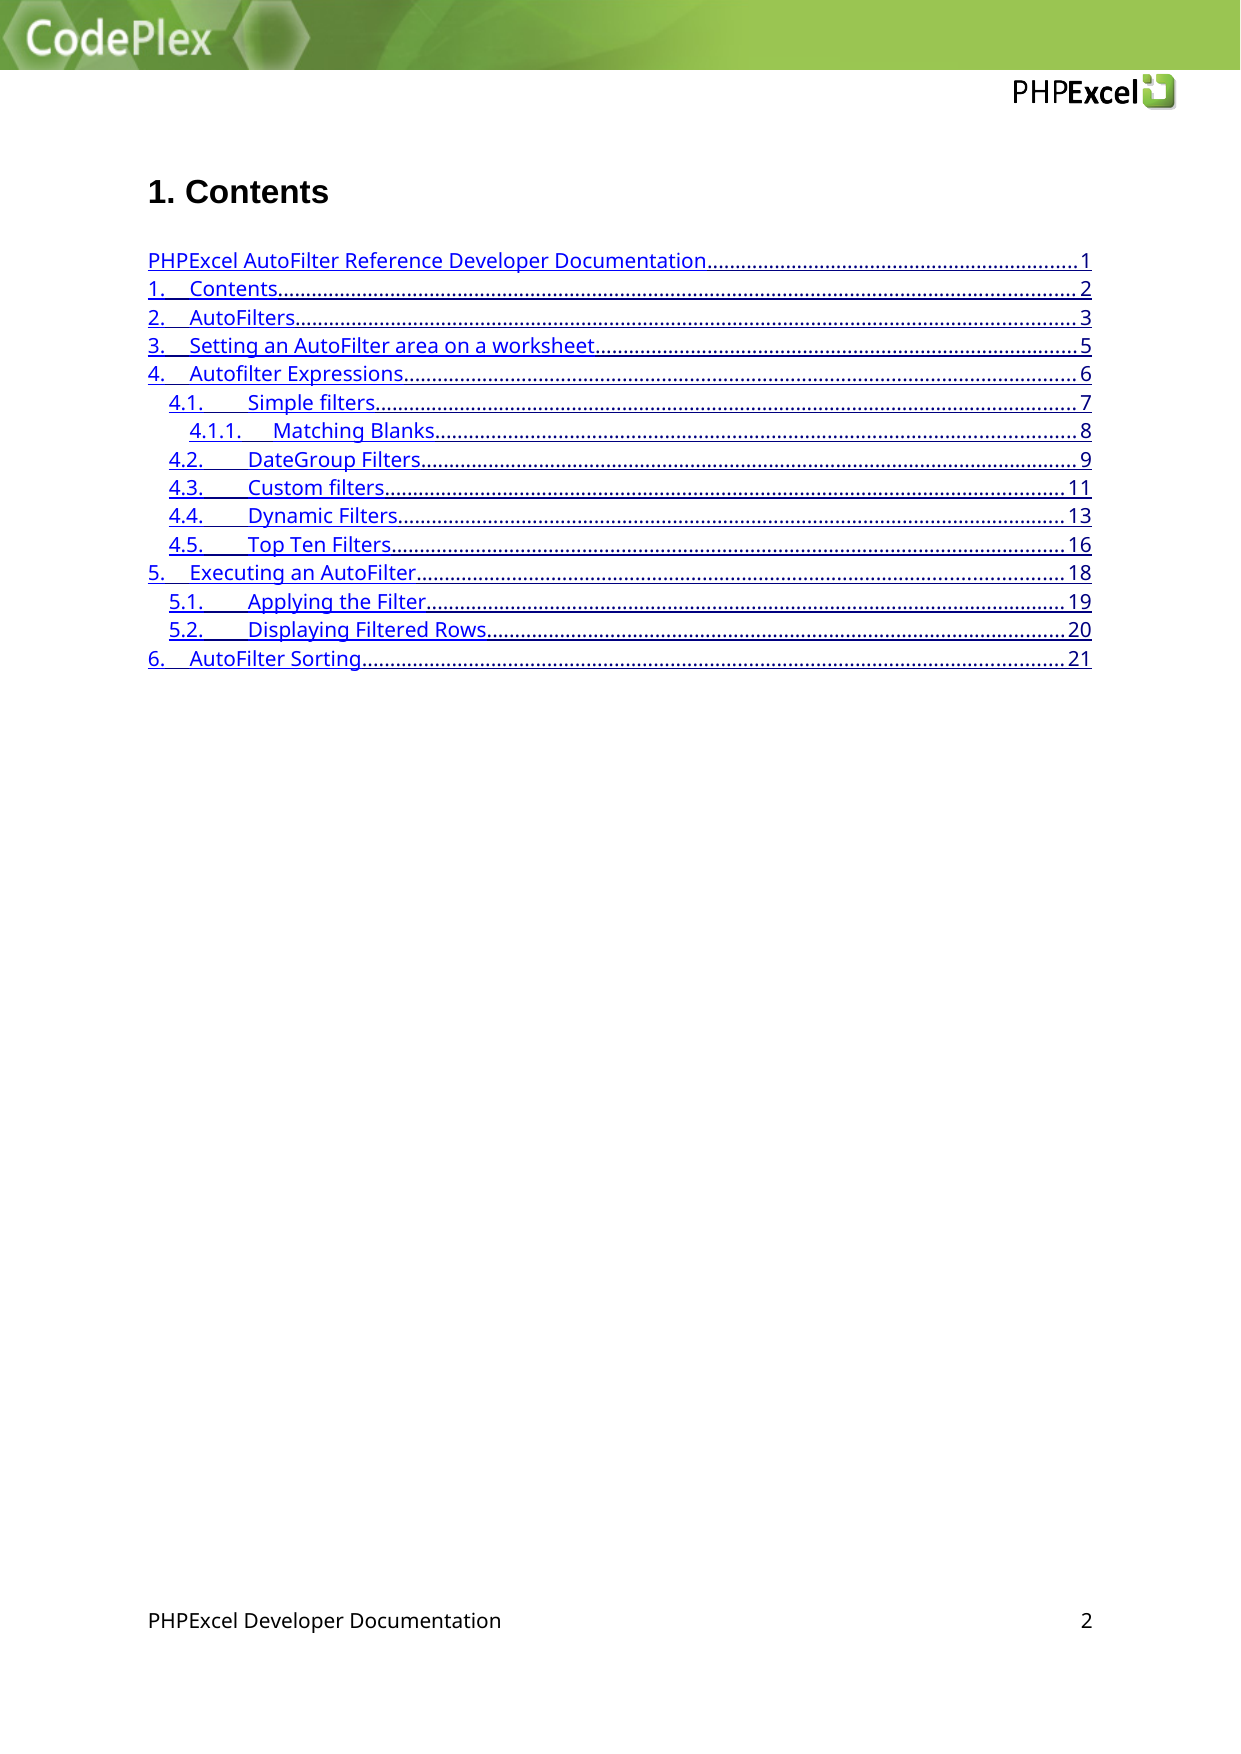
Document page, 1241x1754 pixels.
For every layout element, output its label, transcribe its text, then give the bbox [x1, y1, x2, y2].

text 5.2. Displaying Filtered Rows 20 [168, 615, 1093, 644]
text 2. AutoFilters 3 [148, 303, 1093, 331]
text PHPExcel AutoFilter Reference Developer Documentation 1 [148, 246, 1093, 274]
text 4.1.1. Matching Blanks 8 [189, 416, 1093, 445]
text 3. Setting an AutoFilter area on a worksheet 5 [148, 331, 1093, 359]
text 5.1. Applying the Filter 19 [168, 587, 1093, 615]
text 4.3. Custom filters 11 [168, 473, 1093, 502]
text 6. AutoFilter Sorting 21 [148, 644, 1093, 672]
text 4.4. Dynamic Filters 13 [168, 502, 1093, 530]
text 1. Contents 2 [148, 274, 1093, 303]
text 4.5. Top Ten Filters 16 [168, 530, 1093, 558]
text 4.2. DateGroup Filters 9 [168, 445, 1093, 473]
text 5. Executing an AutoFilter 18 [148, 558, 1093, 587]
text 4. Autofilter Expressions 6 [148, 359, 1093, 388]
subtitle Contents [148, 173, 1093, 211]
text 4.1. Simple filters 7 [168, 388, 1093, 416]
